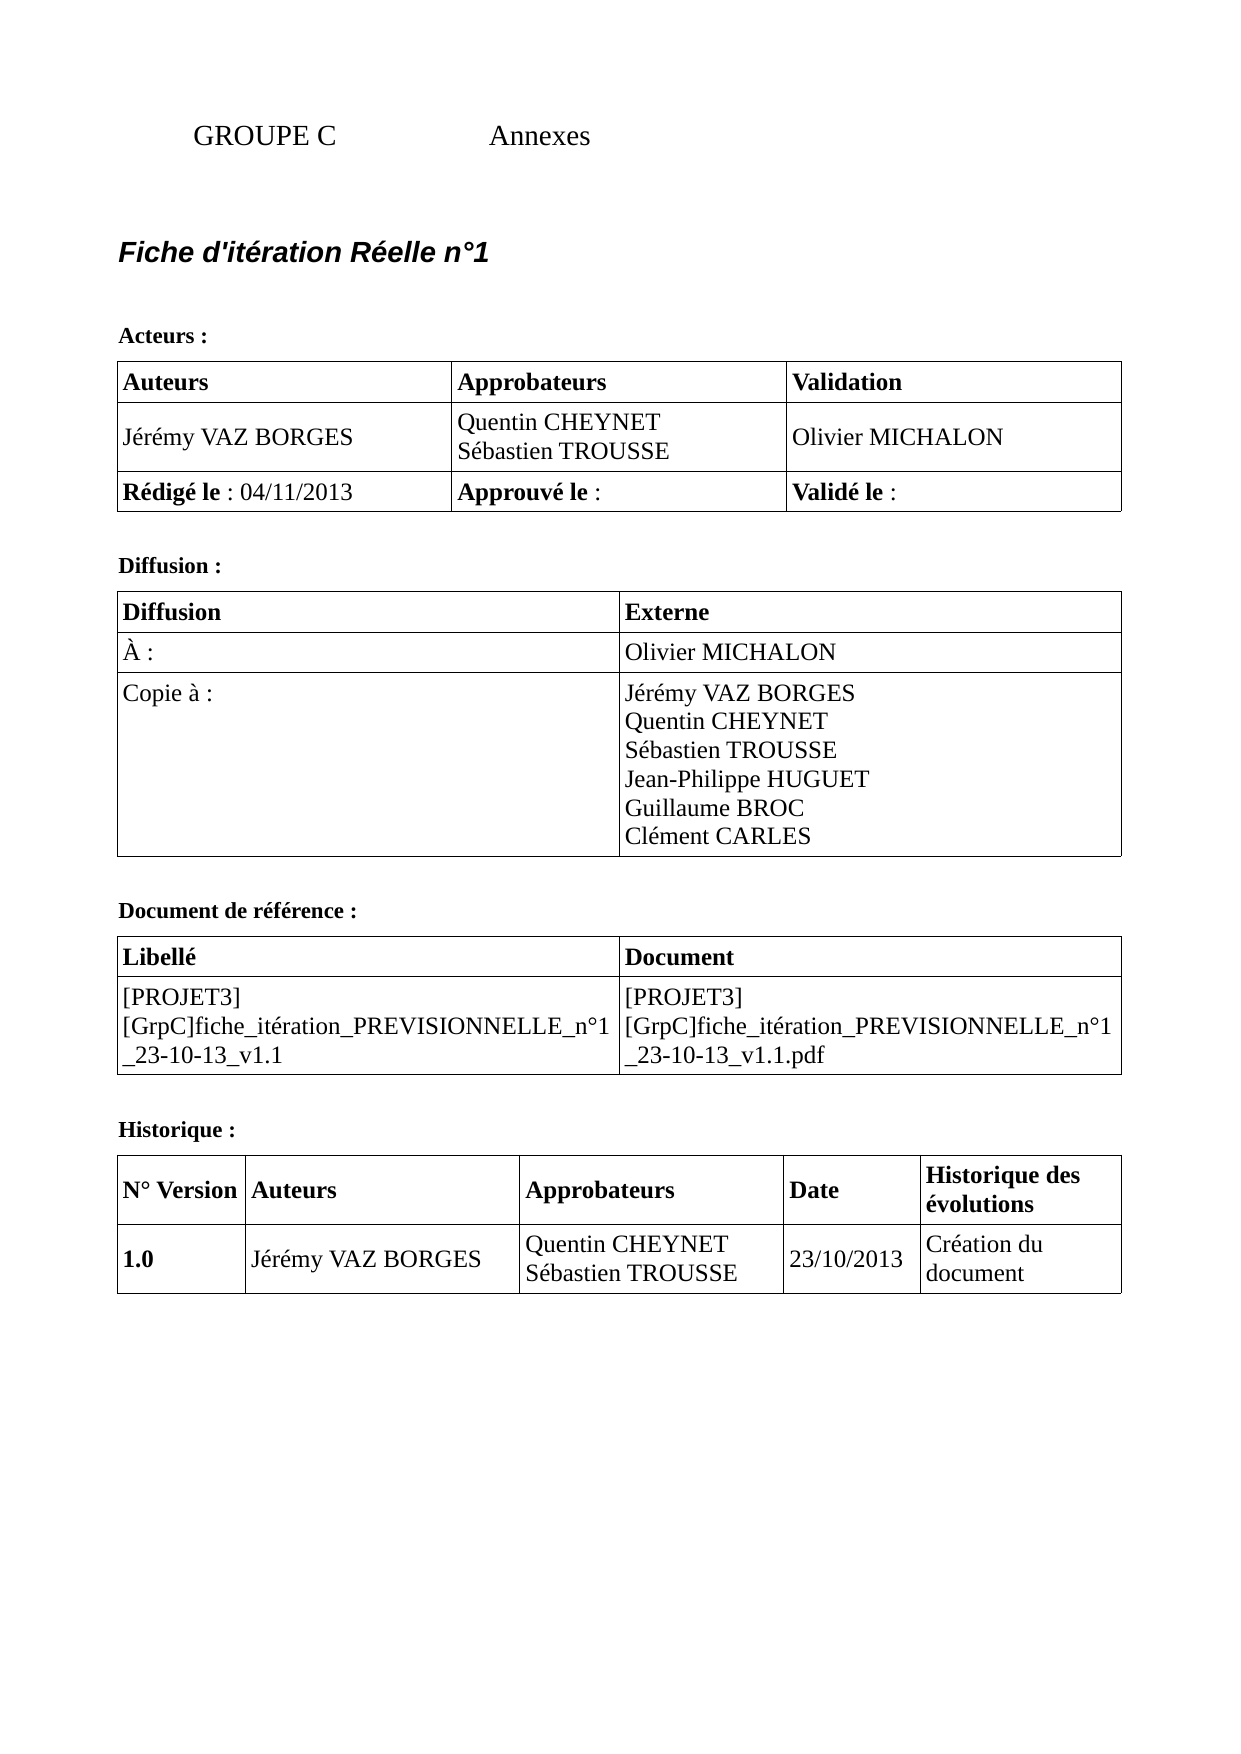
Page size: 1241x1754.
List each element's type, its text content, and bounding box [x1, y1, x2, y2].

table_header Externe [620, 592, 1121, 632]
table_header Historique des évolutions [921, 1156, 1121, 1223]
table_cell [PROJET3][GrpC]fiche_itération_PREVISIONNELLE_n°1_23-10-13_v1.1 [118, 977, 619, 1074]
subtitle Fiche d'itération Réelle n°1 [118, 235, 1122, 269]
table_cell Copie à : [118, 673, 619, 856]
table_cell Quentin CHEYNET Sébastien TROUSSE [452, 403, 786, 471]
list GROUPE C Annexes [156, 118, 1122, 152]
table_cell Validé le : [787, 472, 1121, 511]
table_header Document [620, 937, 1121, 976]
table_header Auteurs [246, 1156, 519, 1223]
table_header Approbateurs [452, 362, 786, 402]
text Diffusion : [118, 552, 1122, 579]
table_cell Quentin CHEYNET Sébastien TROUSSE [520, 1225, 783, 1293]
text Historique : [118, 1116, 1122, 1142]
table_cell 23/10/2013 [784, 1225, 920, 1293]
table_cell Rédigé le : 04/11/2013 [118, 472, 451, 511]
text Acteurs : [118, 322, 1122, 349]
table_cell Jérémy VAZ BORGES Quentin CHEYNET Sébastien TROUSSE Jean-Philippe HUGUET Guillaume BROC Clément CARLES [620, 673, 1121, 856]
table_header Date [784, 1156, 920, 1223]
table_header Libellé [118, 937, 619, 976]
table_cell Approuvé le : [452, 472, 786, 511]
table_header Validation [787, 362, 1121, 402]
table_header Auteurs [118, 362, 451, 402]
table_cell Olivier MICHALON [787, 403, 1121, 471]
table_header N° Version [118, 1156, 245, 1223]
table_cell À : [118, 633, 619, 672]
table_cell Création du document [921, 1225, 1121, 1293]
table_cell 1.0 [118, 1225, 245, 1293]
text Document de référence : [118, 897, 1122, 924]
table_cell Olivier MICHALON [620, 633, 1121, 672]
table_header Diffusion [118, 592, 619, 632]
table_cell Jérémy VAZ BORGES [246, 1225, 519, 1293]
table_header Approbateurs [520, 1156, 783, 1223]
table_cell [PROJET3][GrpC]fiche_itération_PREVISIONNELLE_n°1_23-10-13_v1.1.pdf [620, 977, 1121, 1074]
table_cell Jérémy VAZ BORGES [118, 403, 451, 471]
